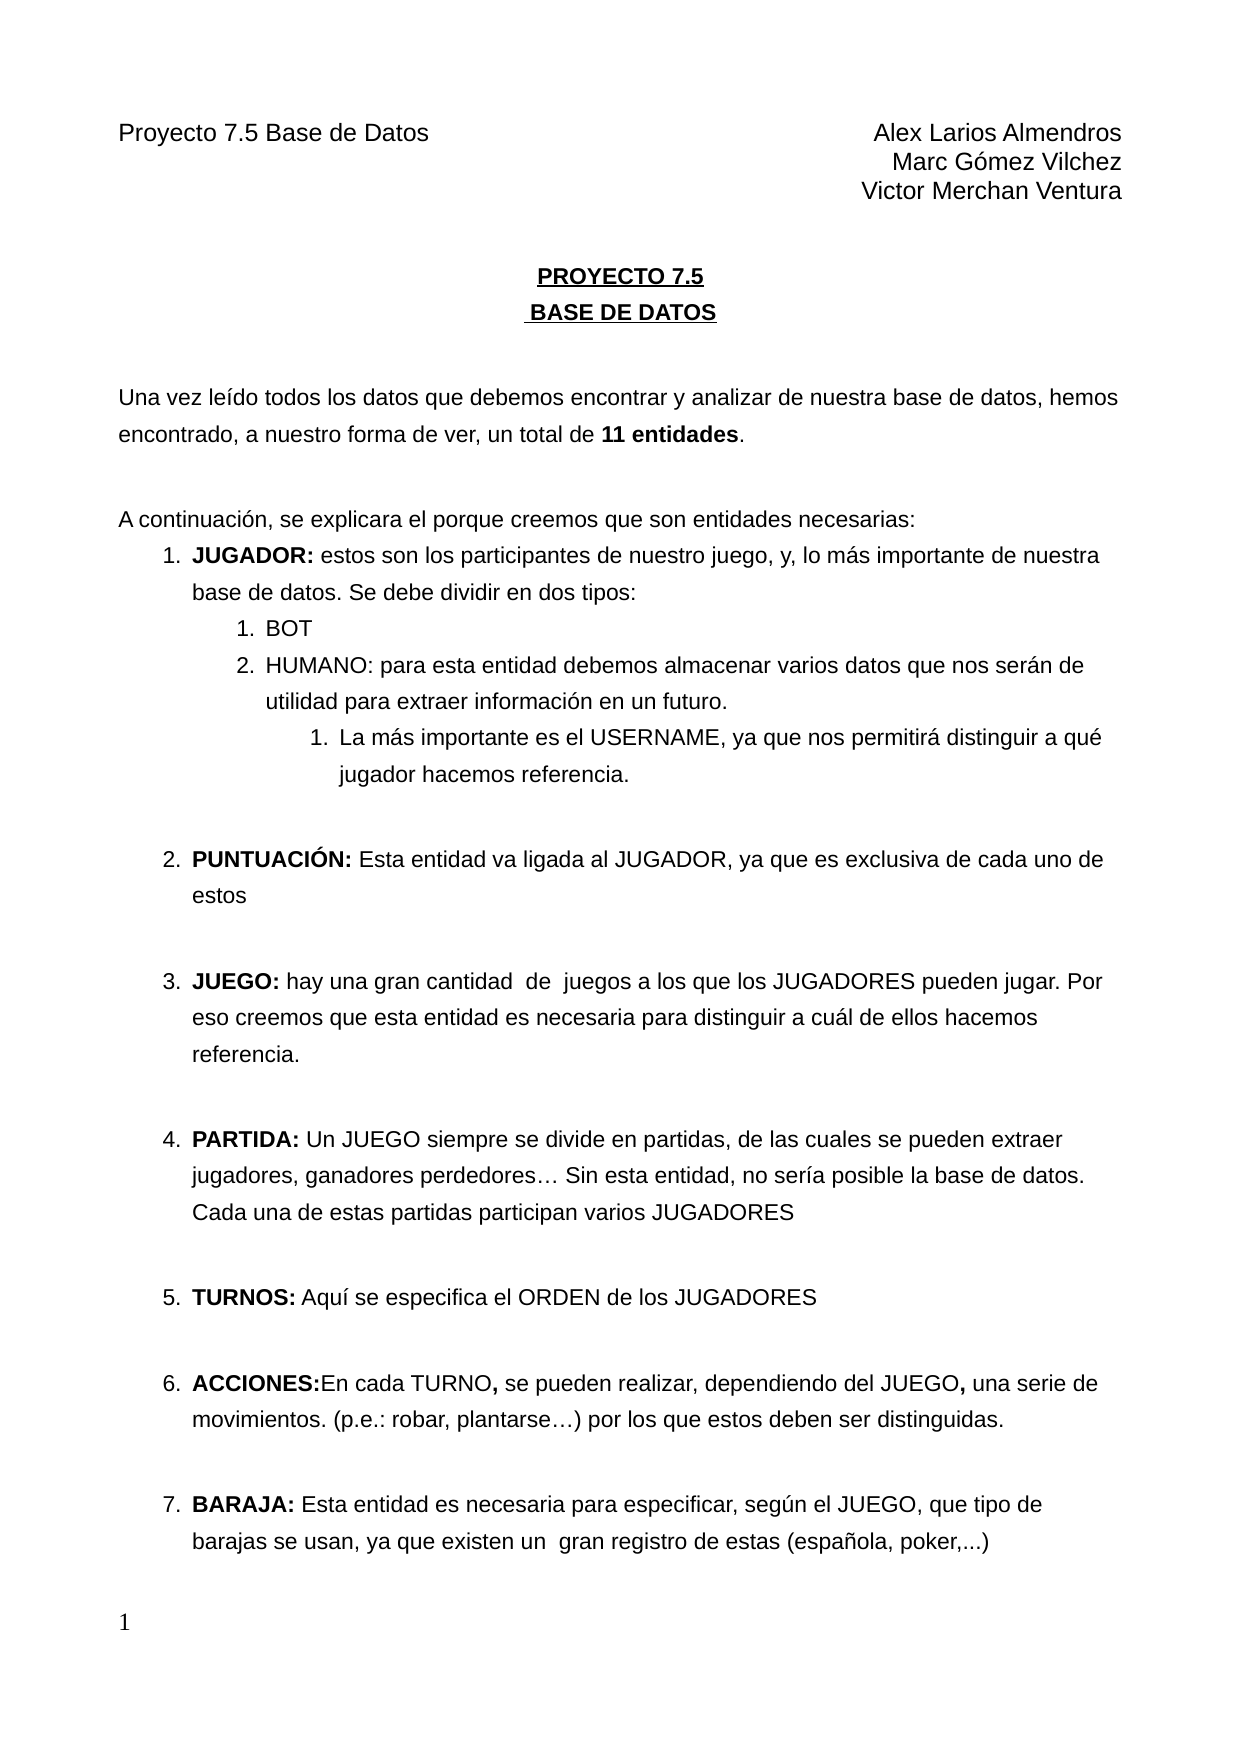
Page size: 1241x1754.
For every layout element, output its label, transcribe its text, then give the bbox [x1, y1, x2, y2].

list TURNOS: Aquí se especifica el ORDEN de los JUGADORES [162, 1284, 1122, 1310]
list BOT [236, 615, 1122, 642]
text A continuación, se explicara el porque creemos que son entidades necesarias: [118, 506, 1122, 532]
text BASE DE DATOS [118, 299, 1122, 325]
list PARTIDA: Un JUEGO siempre se divide en partidas, de las cuales se pueden extraer jugadores, ganadores perdedores… Sin esta entidad, no sería posible la base de datos. Cada una de estas partidas participan varios JUGADORES [162, 1126, 1122, 1225]
list PUNTUACIÓN: Esta entidad va ligada al JUGADOR, ya que es exclusiva de cada uno de estos [162, 846, 1122, 909]
list ACCIONES:En cada TURNO, se pueden realizar, dependiendo del JUEGO, una serie de movimientos. (p.e.: robar, plantarse…) por los que estos deben ser distinguidas. [162, 1369, 1122, 1432]
list HUMANO: para esta entidad debemos almacenar varios datos que nos serán de utilidad para extraer información en un futuro. [236, 652, 1122, 714]
list La más importante es el USERNAME, ya que nos permitirá distinguir a qué jugador hacemos referencia. [309, 724, 1122, 787]
list BARAJA: Esta entidad es necesaria para especificar, según el JUEGO, que tipo de barajas se usan, ya que existen un gran registro de estas (española, poker,...) [162, 1491, 1122, 1554]
text Una vez leído todos los datos que debemos encontrar y analizar de nuestra base de datos, hemos encontrado, a nuestro forma de ver, un total de 11 entidades. [118, 384, 1122, 447]
text PROYECTO 7.5 [118, 263, 1122, 289]
list JUGADOR: estos son los participantes de nuestro juego, y, lo más importante de nuestra base de datos. Se debe dividir en dos tipos: [162, 542, 1122, 605]
list JUEGO: hay una gran cantidad de juegos a los que los JUGADORES pueden jugar. Por eso creemos que esta entidad es necesaria para distinguir a cuál de ellos hacemos referencia. [162, 968, 1122, 1067]
